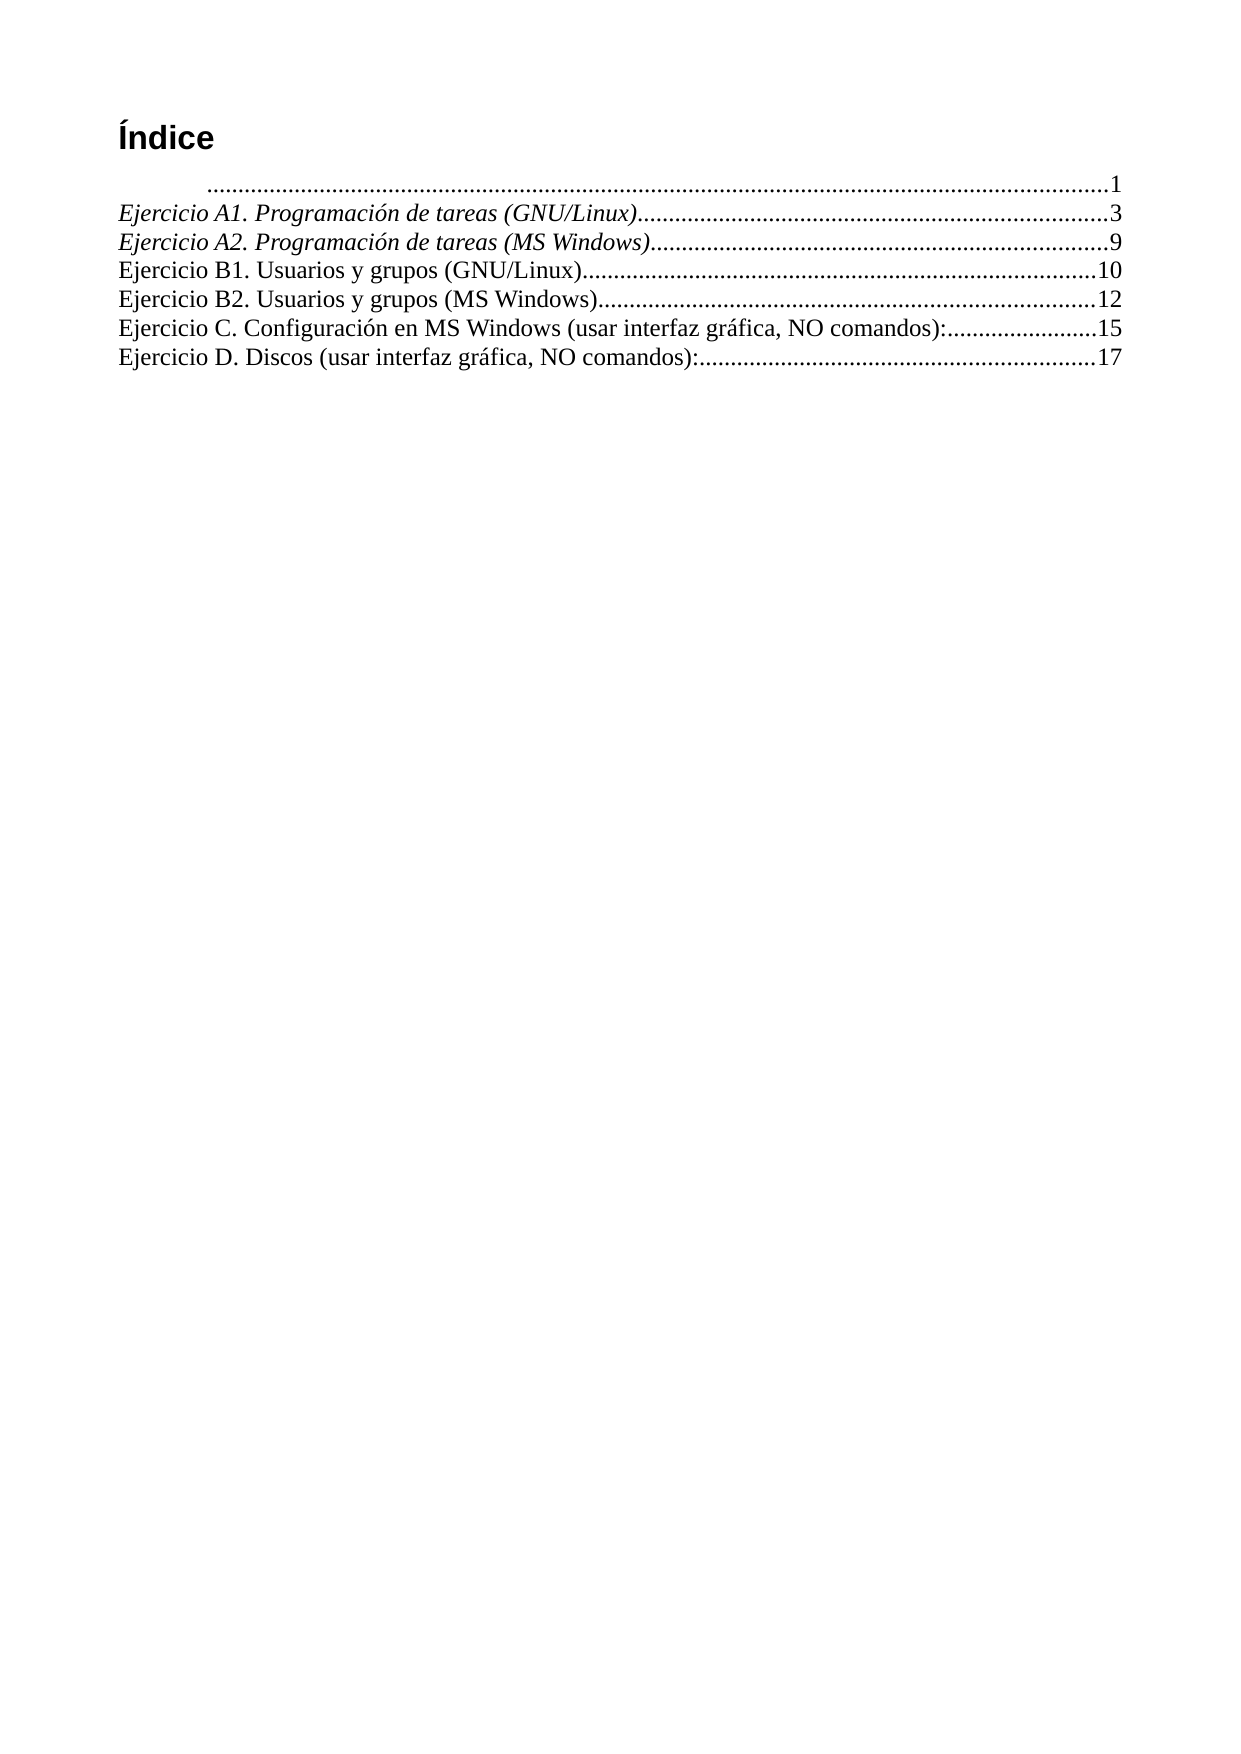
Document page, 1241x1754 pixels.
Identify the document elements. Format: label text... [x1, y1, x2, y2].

text Ejercicio A2. Programación de tareas (MS Windows) 9 [118, 227, 1122, 255]
text Ejercicio B1. Usuarios y grupos (GNU/Linux) 10 [118, 255, 1122, 284]
text Ejercicio B2. Usuarios y grupos (MS Windows) 12 [118, 284, 1122, 313]
text Ejercicio C. Configuración en MS Windows (usar interfaz gráfica, NO comandos): 15 [118, 313, 1122, 342]
text 1 [207, 169, 1122, 198]
text Ejercicio A1. Programación de tareas (GNU/Linux) 3 [118, 198, 1122, 227]
subtitle Índice [118, 118, 1122, 157]
text Ejercicio D. Discos (usar interfaz gráfica, NO comandos): 17 [118, 342, 1122, 370]
